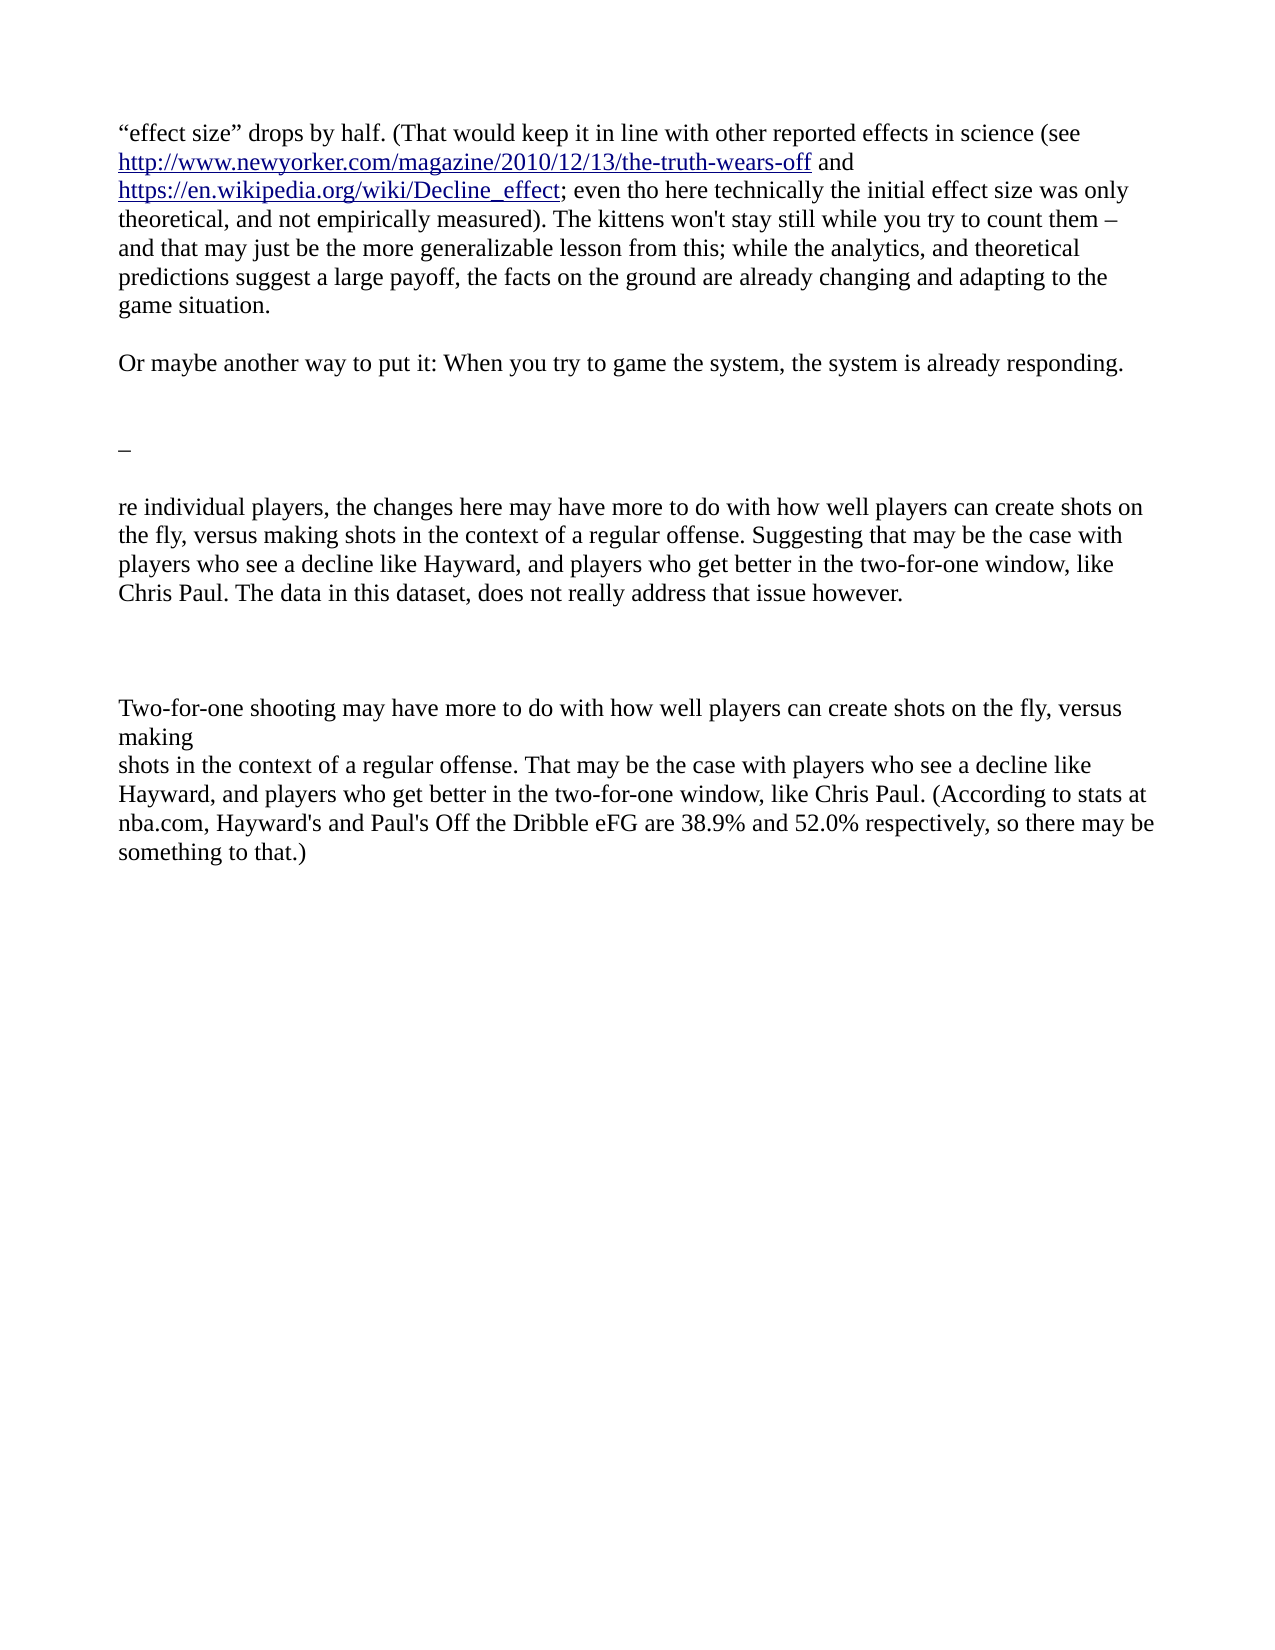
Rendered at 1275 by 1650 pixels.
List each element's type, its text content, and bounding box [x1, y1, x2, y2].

text shots in the context of a regular offense. That may be the case with players who see a decline like Hayward, and players who get better in the two-for-one window, like Chris Paul. (According to stats at nba.com, Hayward's and Paul's Off the Dribble eFG are 38.9% and 52.0% respectively, so there may be something to that.) [118, 751, 1157, 866]
text Two-for-one shooting may have more to do with how well players can create shots on the fly, versus making [118, 693, 1157, 751]
text Or maybe another way to put it: When you try to game the system, the system is already responding. [118, 348, 1157, 377]
text re individual players, the changes here may have more to do with how well players can create shots on the fly, versus making shots in the context of a regular offense. Suggesting that may be the case with players who see a decline like Hayward, and players who get better in the two-for-one window, like Chris Paul. The data in this dataset, does not really address that issue however. [118, 463, 1157, 607]
text “effect size” drops by half. (That would keep it in line with other reported effects in science (see http://www.newyorker.com/magazine/2010/12/13/the-truth-wears-off and https://en.wikipedia.org/wiki/Decline_effect; even tho here technically the initial effect size was only theoretical, and not empirically measured). The kittens won't stay still while you try to count them – and that may just be the more generalizable lesson from this; while the analytics, and theoretical predictions suggest a large payoff, the facts on the ground are already changing and adapting to the game situation. [118, 118, 1157, 319]
text – [118, 434, 1157, 463]
